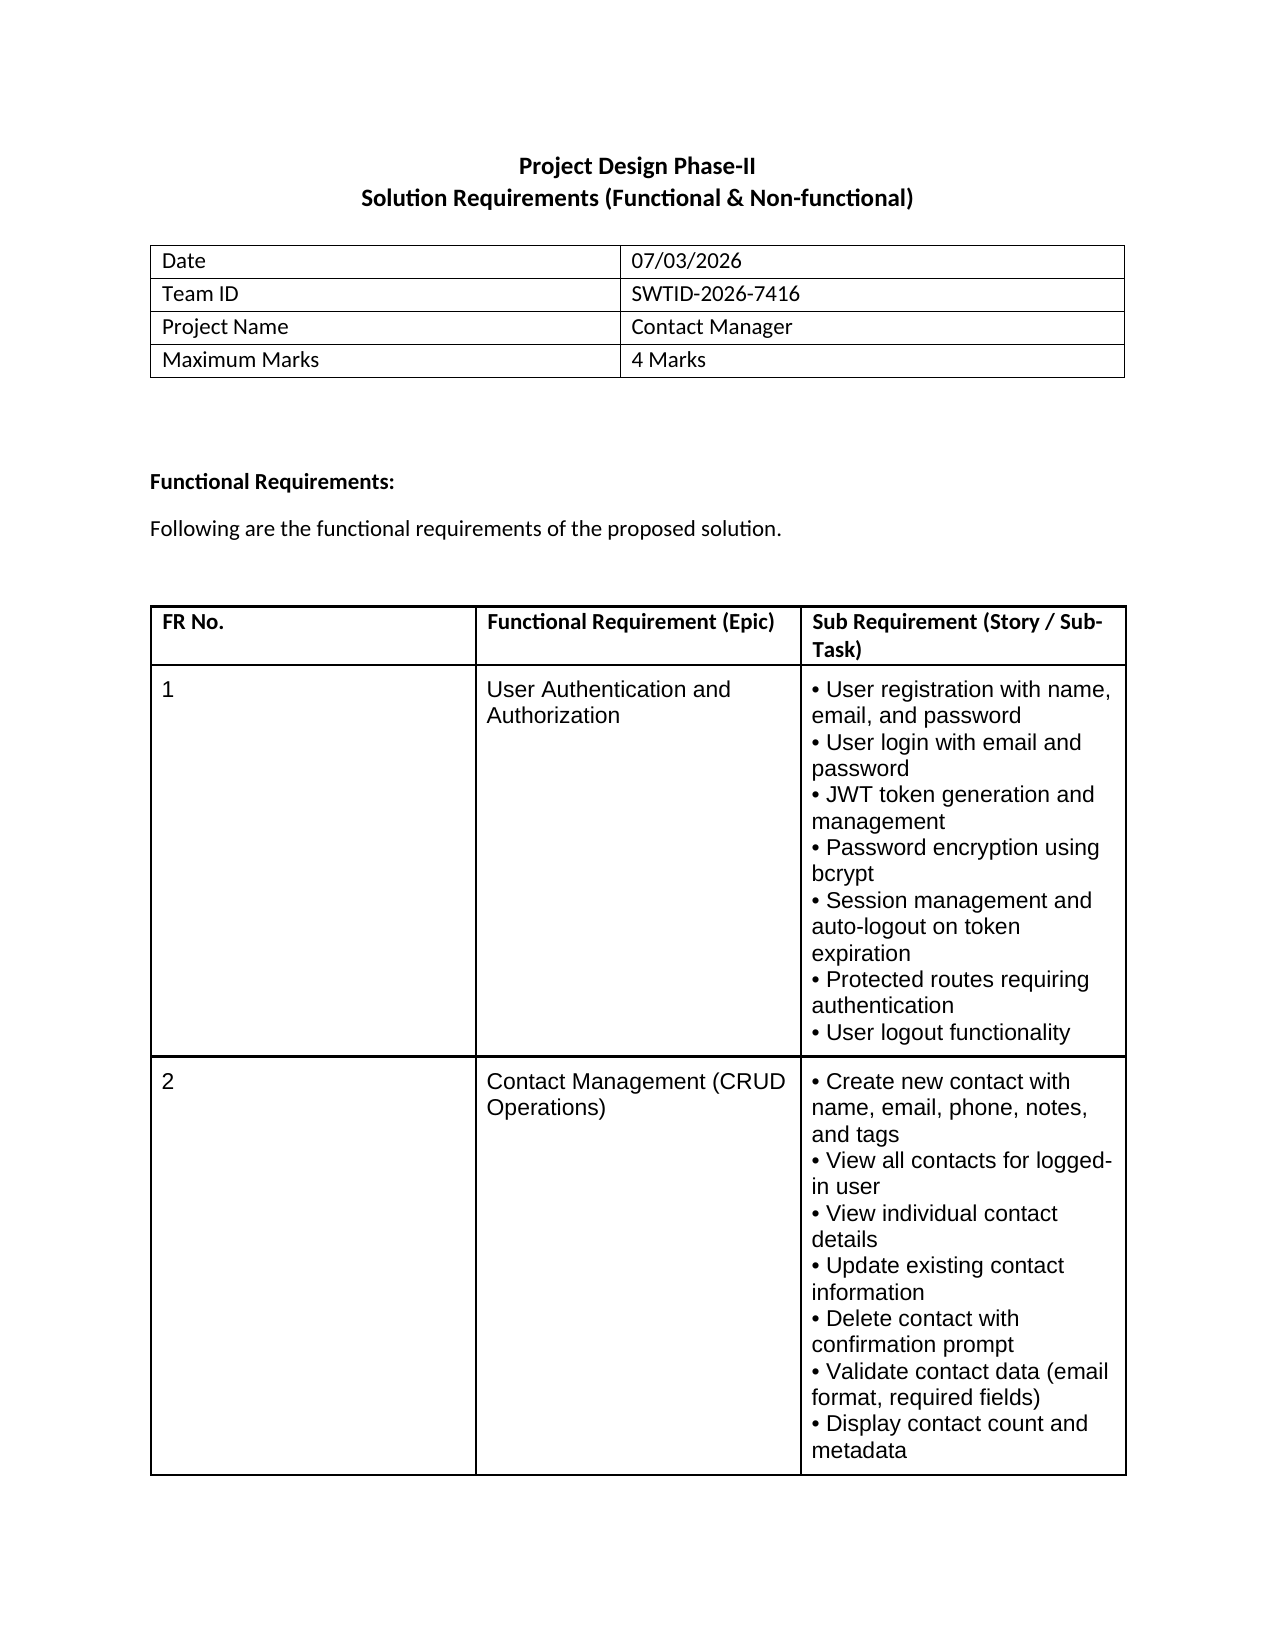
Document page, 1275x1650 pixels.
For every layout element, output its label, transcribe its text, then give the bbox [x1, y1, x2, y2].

text Following are the functional requirements of the proposed solution. [150, 514, 1125, 542]
table_cell Contact Manager [621, 312, 1124, 344]
table_cell 2 [152, 1058, 475, 1473]
table_header FR No. [152, 608, 475, 663]
text Functional Requirements: [150, 467, 1125, 495]
table_cell Maximum Marks [151, 345, 620, 377]
table_header 07/03/2026 [621, 246, 1124, 278]
table_header Sub Requirement (Story / Sub-Task) [802, 608, 1125, 663]
table_header Date [151, 246, 620, 278]
table_cell Contact Management (CRUD Operations) [477, 1058, 800, 1473]
text Solution Requirements (Functional & Non-functional) [150, 183, 1125, 213]
table_header Functional Requirement (Epic) [477, 608, 800, 663]
table_cell SWTID-2026-7416 [621, 279, 1124, 311]
table_cell User Authentication and Authorization [477, 666, 800, 1055]
table_cell 1 [152, 666, 475, 1055]
table_cell Project Name [151, 312, 620, 344]
table_cell • User registration with name, email, and password • User login with email and password • JWT token generation and management • Password encryption using bcrypt • Session management and auto-logout on token expiration • Protected routes requiring authentication • User logout functionality [802, 666, 1125, 1055]
table_cell Team ID [151, 279, 620, 311]
table_cell • Create new contact with name, email, phone, notes, and tags • View all contacts for logged-in user • View individual contact details • Update existing contact information • Delete contact with confirmation prompt • Validate contact data (email format, required fields) • Display contact count and metadata [802, 1058, 1125, 1473]
text Project Design Phase-II [150, 150, 1125, 181]
table_cell 4 Marks [621, 345, 1124, 377]
